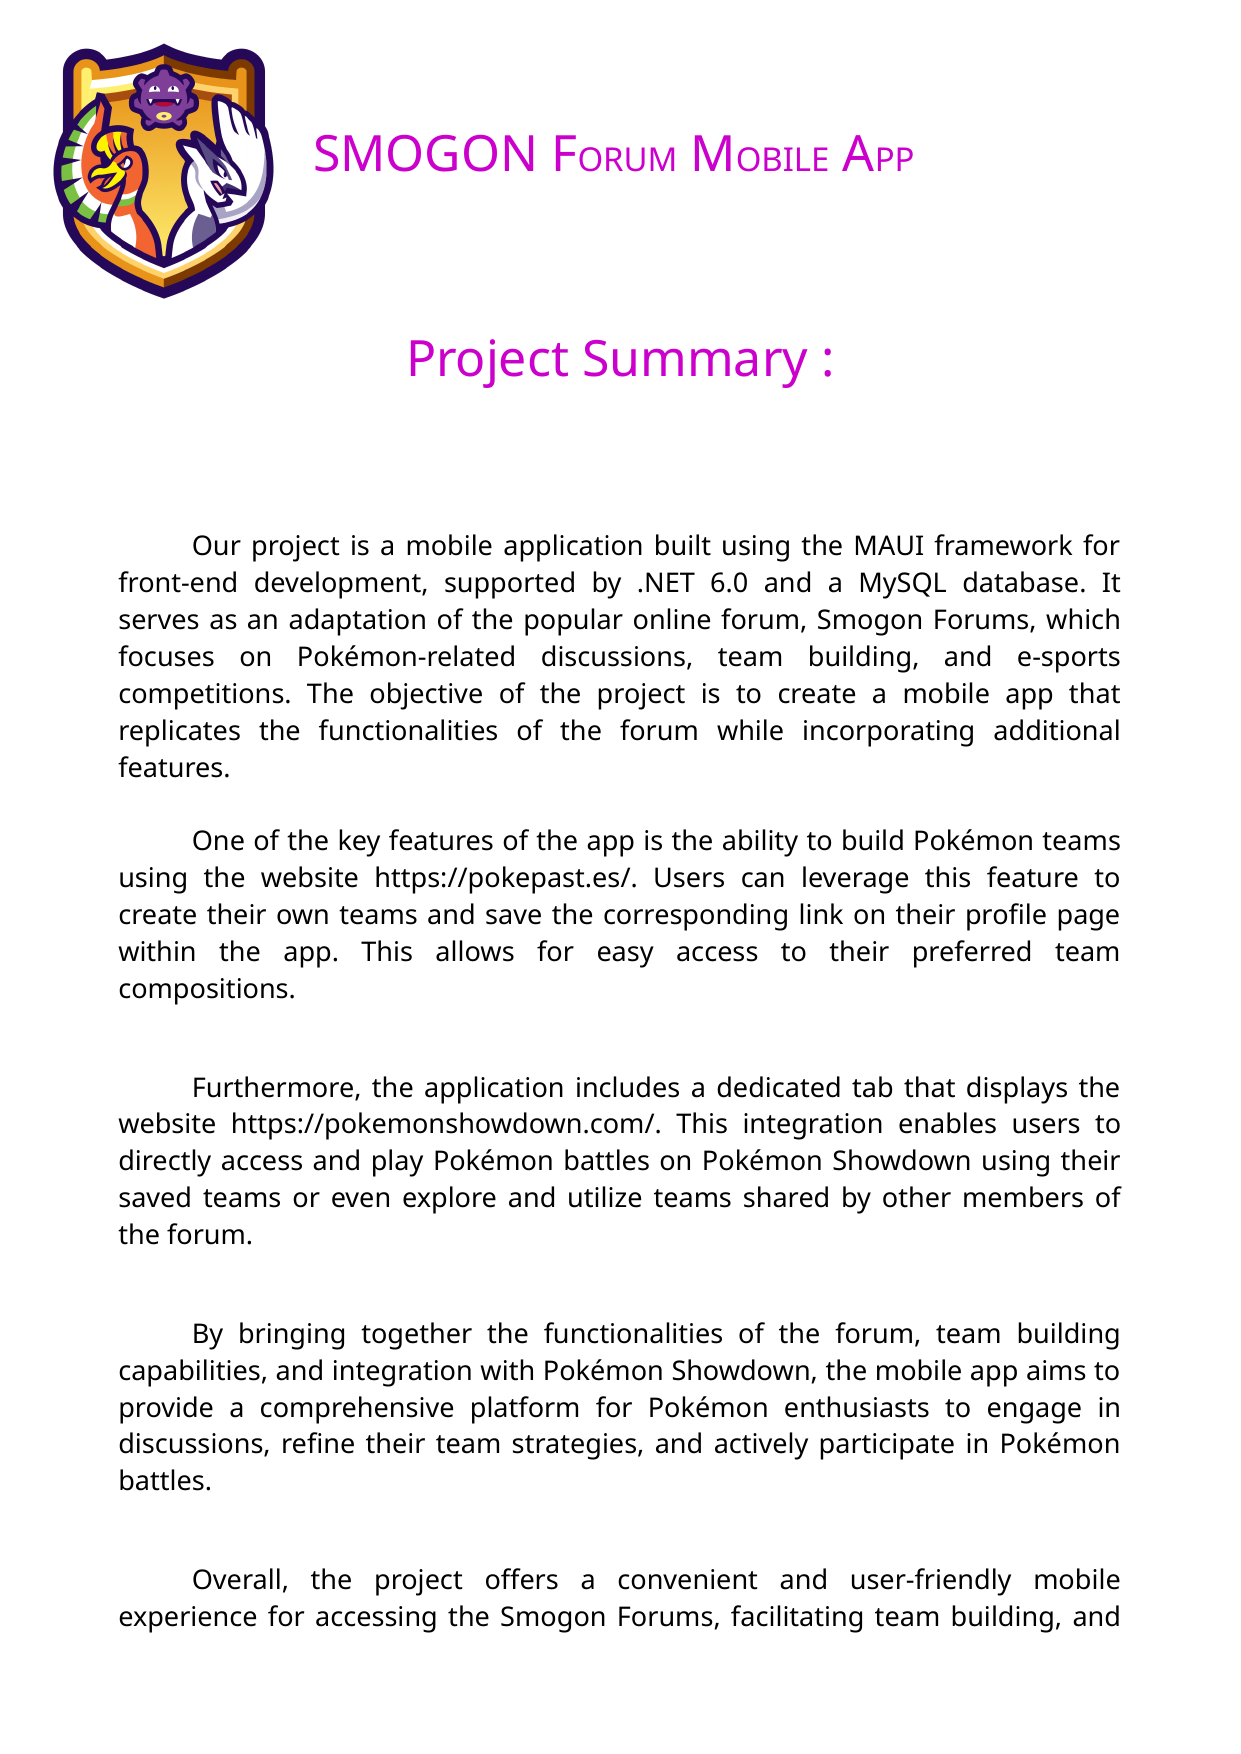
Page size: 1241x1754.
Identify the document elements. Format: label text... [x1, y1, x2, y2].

text Overall, the project offers a convenient and user-friendly mobile experience for accessing the Smogon Forums, facilitating team building, and [118, 1561, 1122, 1634]
text SMOGON Forum Mobile App [310, 118, 1122, 186]
text One of the key features of the app is the ability to build Pokémon teams using the website https://pokepast.es/. Users can leverage this feature to create their own teams and save the corresponding link on their profile page within the app. This allows for easy access to their preferred team compositions. [118, 822, 1122, 1006]
text Project Summary : [118, 322, 1122, 391]
text By bringing together the functionalities of the forum, team building capabilities, and integration with Pokémon Showdown, the mobile app aims to provide a comprehensive platform for Pokémon enthusiasts to engage in discussions, refine their team strategies, and actively participate in Pokémon battles. [118, 1314, 1122, 1499]
text Our project is a mobile application built using the MAUI framework for front-end development, supported by .NET 6.0 and a MySQL database. It serves as an adaptation of the popular online forum, Smogon Forums, which focuses on Pokémon-related discussions, team building, and e-sports competitions. The objective of the project is to create a mobile app that replicates the functionalities of the forum while incorporating additional features. [118, 527, 1122, 785]
text Furthermore, the application includes a dedicated tab that displays the website https://pokemonshowdown.com/. This integration enables users to directly access and play Pokémon battles on Pokémon Showdown using their saved teams or even explore and utilize teams shared by other members of the forum. [118, 1068, 1122, 1252]
picture [17, 20, 310, 322]
